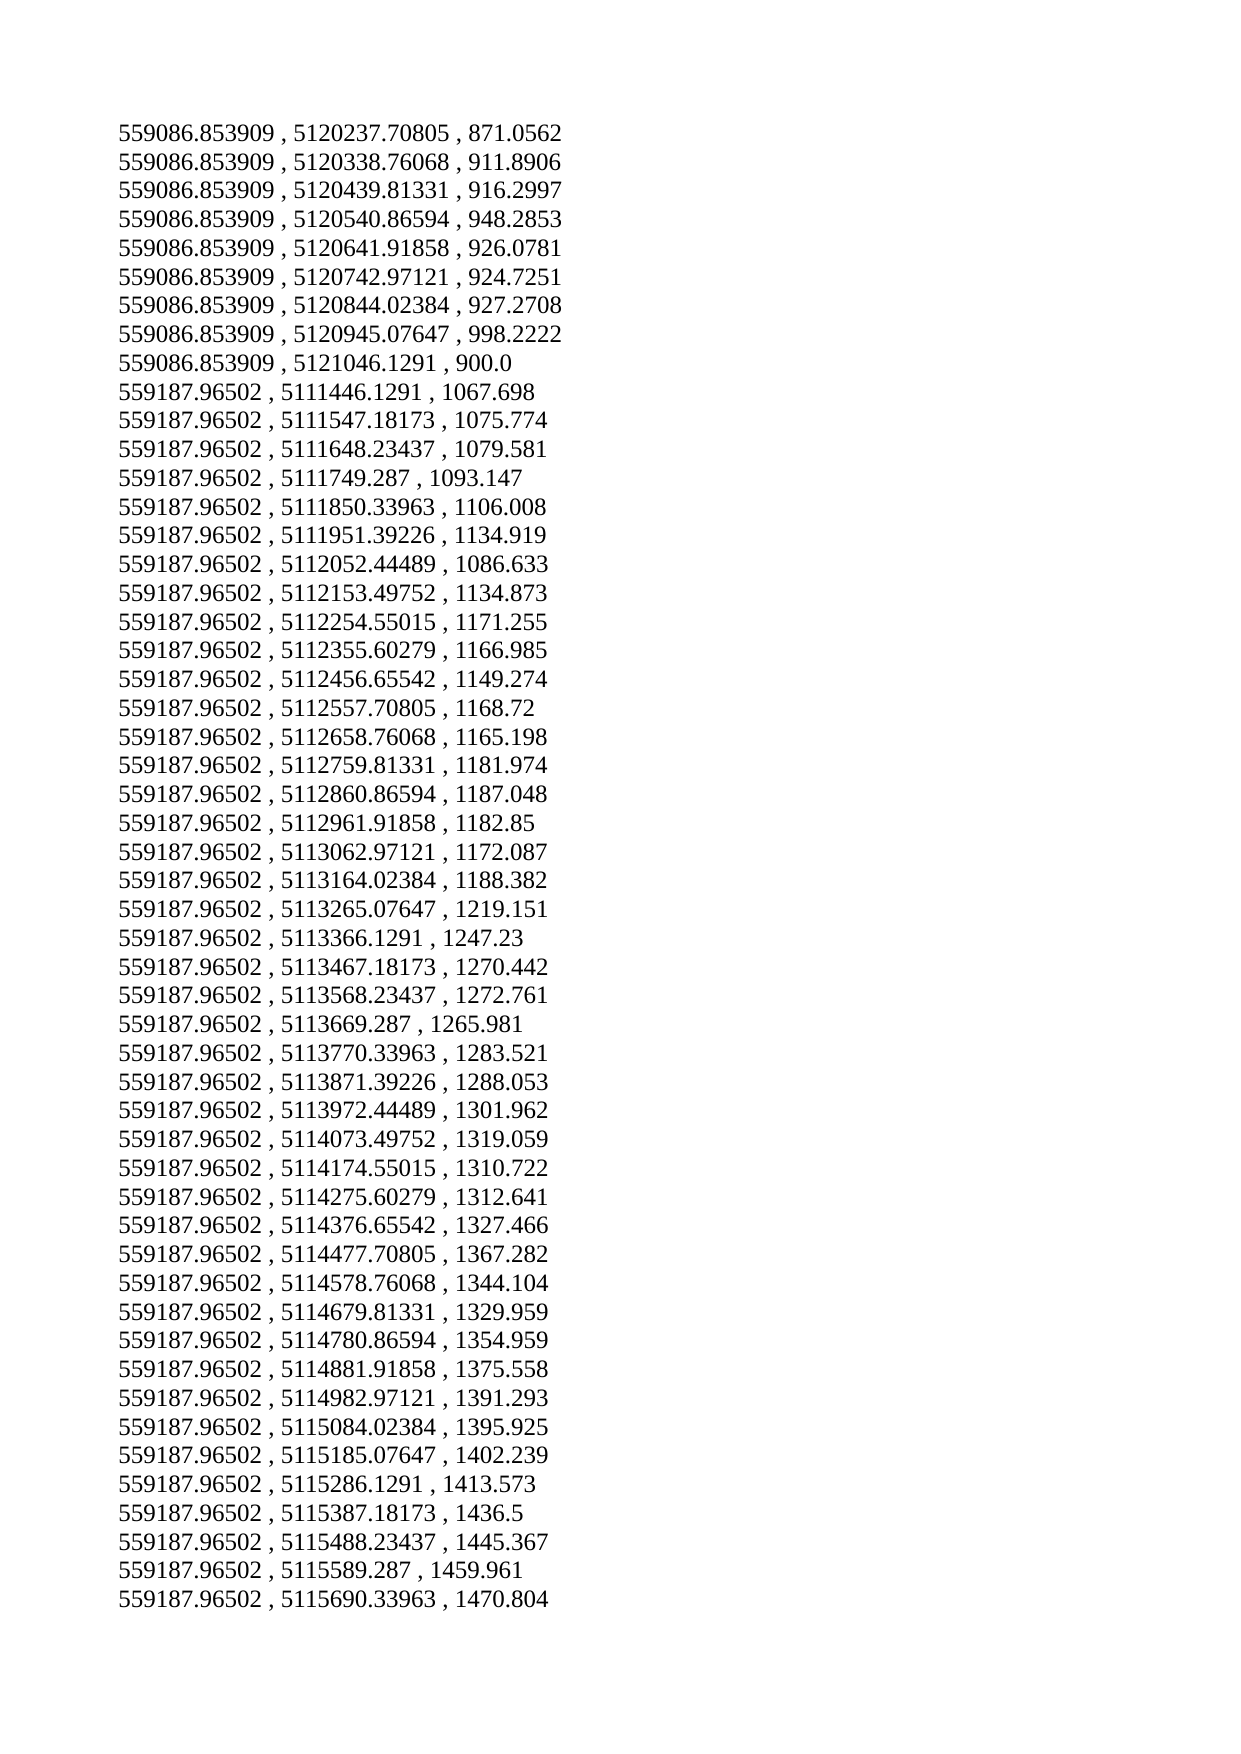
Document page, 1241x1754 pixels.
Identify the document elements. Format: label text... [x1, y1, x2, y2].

text 559187.96502 , 5115690.33963 , 1470.804 [118, 1584, 1122, 1613]
text 559187.96502 , 5112153.49752 , 1134.873 [118, 578, 1122, 607]
text 559187.96502 , 5111648.23437 , 1079.581 [118, 434, 1122, 463]
text 559187.96502 , 5115185.07647 , 1402.239 [118, 1441, 1122, 1469]
text 559187.96502 , 5112557.70805 , 1168.72 [118, 693, 1122, 722]
text 559187.96502 , 5113669.287 , 1265.981 [118, 1009, 1122, 1038]
text 559187.96502 , 5115084.02384 , 1395.925 [118, 1412, 1122, 1441]
text 559187.96502 , 5112759.81331 , 1181.974 [118, 751, 1122, 779]
text 559187.96502 , 5112254.55015 , 1171.255 [118, 607, 1122, 636]
text 559086.853909 , 5120540.86594 , 948.2853 [118, 204, 1122, 233]
text 559187.96502 , 5114174.55015 , 1310.722 [118, 1153, 1122, 1182]
text 559187.96502 , 5113568.23437 , 1272.761 [118, 981, 1122, 1009]
text 559187.96502 , 5111547.18173 , 1075.774 [118, 406, 1122, 434]
text 559187.96502 , 5112860.86594 , 1187.048 [118, 779, 1122, 808]
text 559086.853909 , 5120844.02384 , 927.2708 [118, 291, 1122, 319]
text 559187.96502 , 5113265.07647 , 1219.151 [118, 894, 1122, 923]
text 559187.96502 , 5113770.33963 , 1283.521 [118, 1038, 1122, 1067]
text 559187.96502 , 5111850.33963 , 1106.008 [118, 492, 1122, 521]
text 559187.96502 , 5112456.65542 , 1149.274 [118, 664, 1122, 693]
text 559187.96502 , 5111951.39226 , 1134.919 [118, 521, 1122, 549]
text 559187.96502 , 5115488.23437 , 1445.367 [118, 1527, 1122, 1556]
text 559187.96502 , 5113871.39226 , 1288.053 [118, 1067, 1122, 1096]
text 559086.853909 , 5120237.70805 , 871.0562 [118, 118, 1122, 147]
text 559187.96502 , 5111749.287 , 1093.147 [118, 463, 1122, 492]
text 559187.96502 , 5113164.02384 , 1188.382 [118, 866, 1122, 894]
text 559187.96502 , 5114881.91858 , 1375.558 [118, 1354, 1122, 1383]
text 559187.96502 , 5115387.18173 , 1436.5 [118, 1498, 1122, 1527]
text 559086.853909 , 5120641.91858 , 926.0781 [118, 233, 1122, 262]
text 559187.96502 , 5114073.49752 , 1319.059 [118, 1124, 1122, 1153]
text 559187.96502 , 5113972.44489 , 1301.962 [118, 1096, 1122, 1124]
text 559187.96502 , 5112052.44489 , 1086.633 [118, 549, 1122, 578]
text 559187.96502 , 5113467.18173 , 1270.442 [118, 952, 1122, 981]
text 559086.853909 , 5121046.1291 , 900.0 [118, 348, 1122, 377]
text 559086.853909 , 5120945.07647 , 998.2222 [118, 319, 1122, 348]
text 559187.96502 , 5114679.81331 , 1329.959 [118, 1297, 1122, 1326]
text 559187.96502 , 5113062.97121 , 1172.087 [118, 837, 1122, 866]
text 559086.853909 , 5120439.81331 , 916.2997 [118, 176, 1122, 204]
text 559187.96502 , 5114376.65542 , 1327.466 [118, 1211, 1122, 1239]
text 559187.96502 , 5114477.70805 , 1367.282 [118, 1239, 1122, 1268]
text 559187.96502 , 5112355.60279 , 1166.985 [118, 636, 1122, 664]
text 559187.96502 , 5113366.1291 , 1247.23 [118, 923, 1122, 952]
text 559187.96502 , 5112658.76068 , 1165.198 [118, 722, 1122, 751]
text 559086.853909 , 5120742.97121 , 924.7251 [118, 262, 1122, 291]
text 559187.96502 , 5111446.1291 , 1067.698 [118, 377, 1122, 406]
text 559187.96502 , 5115589.287 , 1459.961 [118, 1556, 1122, 1584]
text 559187.96502 , 5114275.60279 , 1312.641 [118, 1182, 1122, 1211]
text 559187.96502 , 5115286.1291 , 1413.573 [118, 1469, 1122, 1498]
text 559086.853909 , 5120338.76068 , 911.8906 [118, 147, 1122, 176]
text 559187.96502 , 5114780.86594 , 1354.959 [118, 1326, 1122, 1354]
text 559187.96502 , 5114982.97121 , 1391.293 [118, 1383, 1122, 1412]
text 559187.96502 , 5114578.76068 , 1344.104 [118, 1268, 1122, 1297]
text 559187.96502 , 5112961.91858 , 1182.85 [118, 808, 1122, 837]
